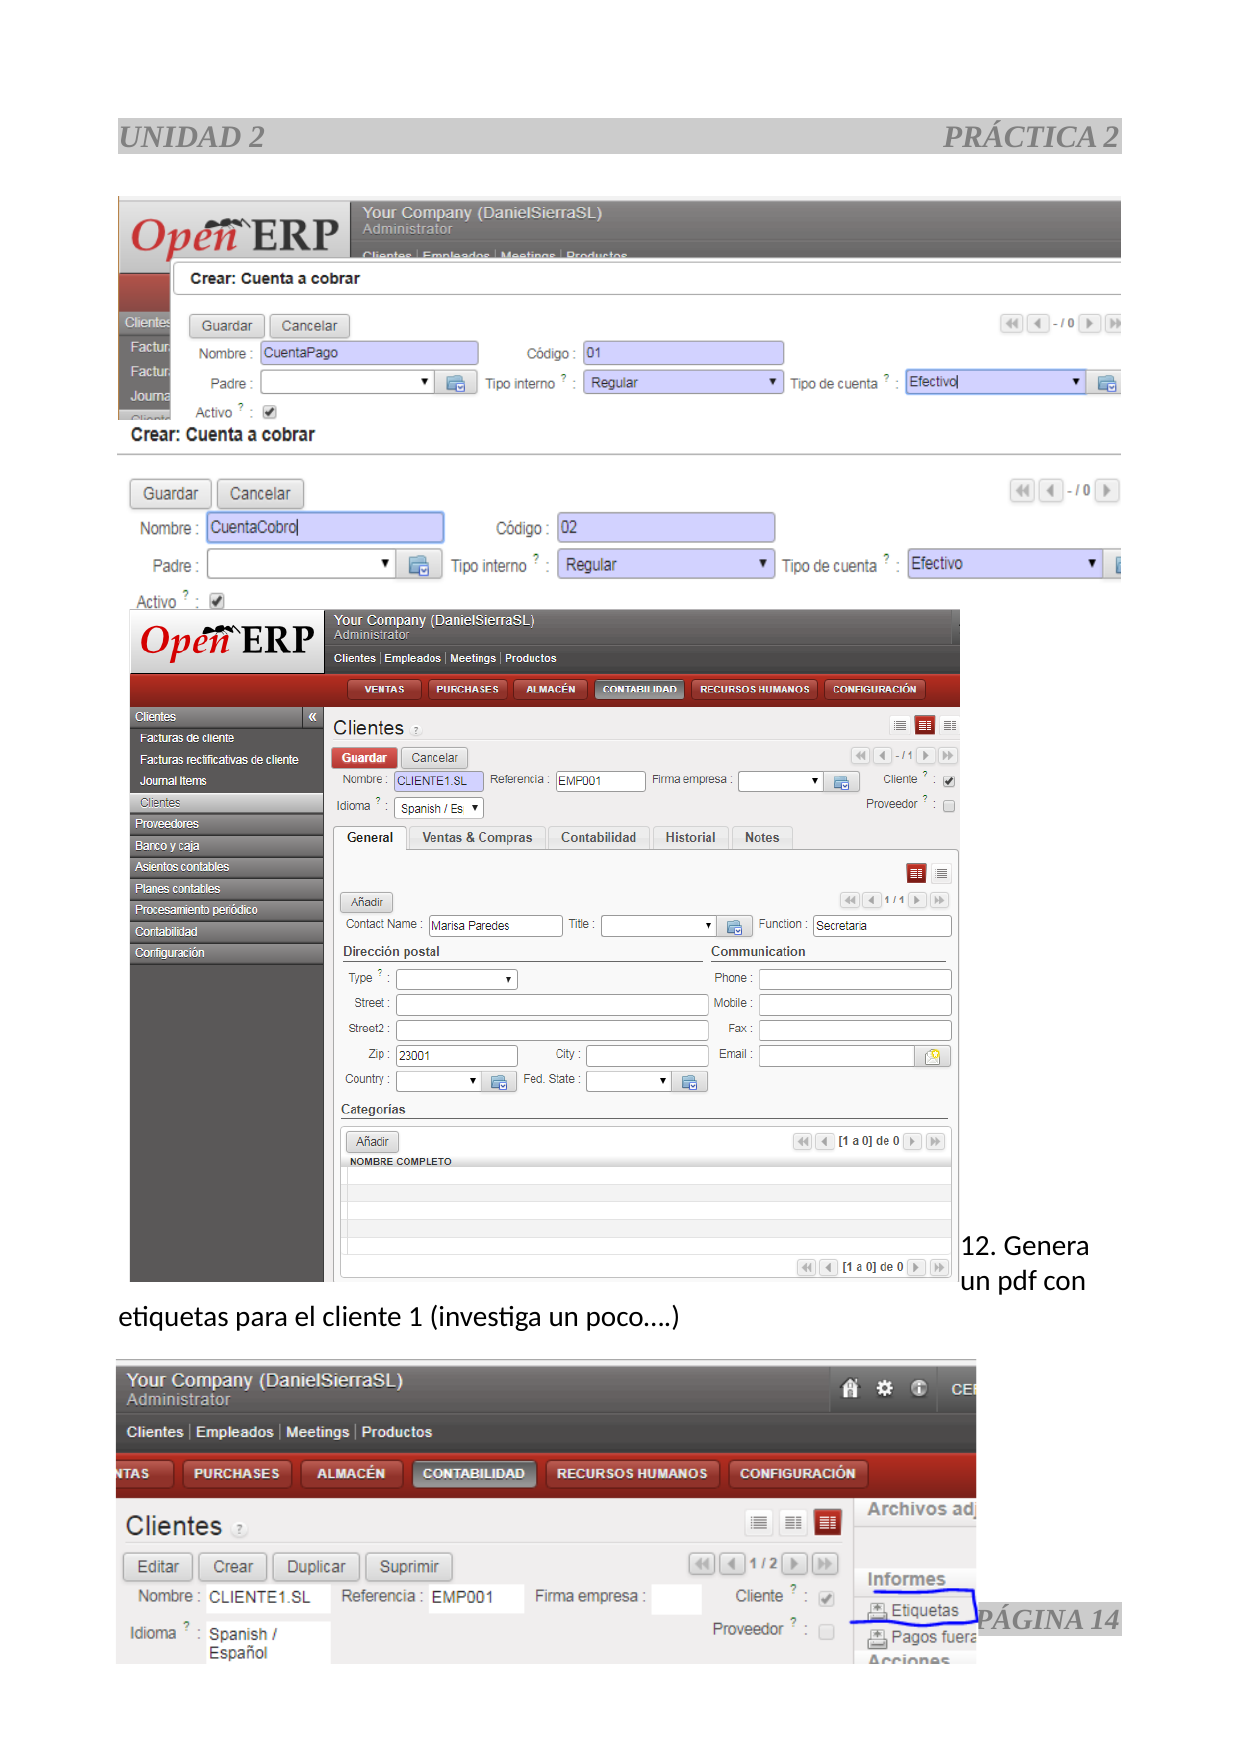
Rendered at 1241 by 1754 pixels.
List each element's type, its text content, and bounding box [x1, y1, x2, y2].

text 12. Genera un pdf con etiquetas para el cliente 1 (investiga un poco….) [118, 1227, 1122, 1333]
picture [117, 196, 1121, 1282]
picture [115, 1359, 979, 1664]
